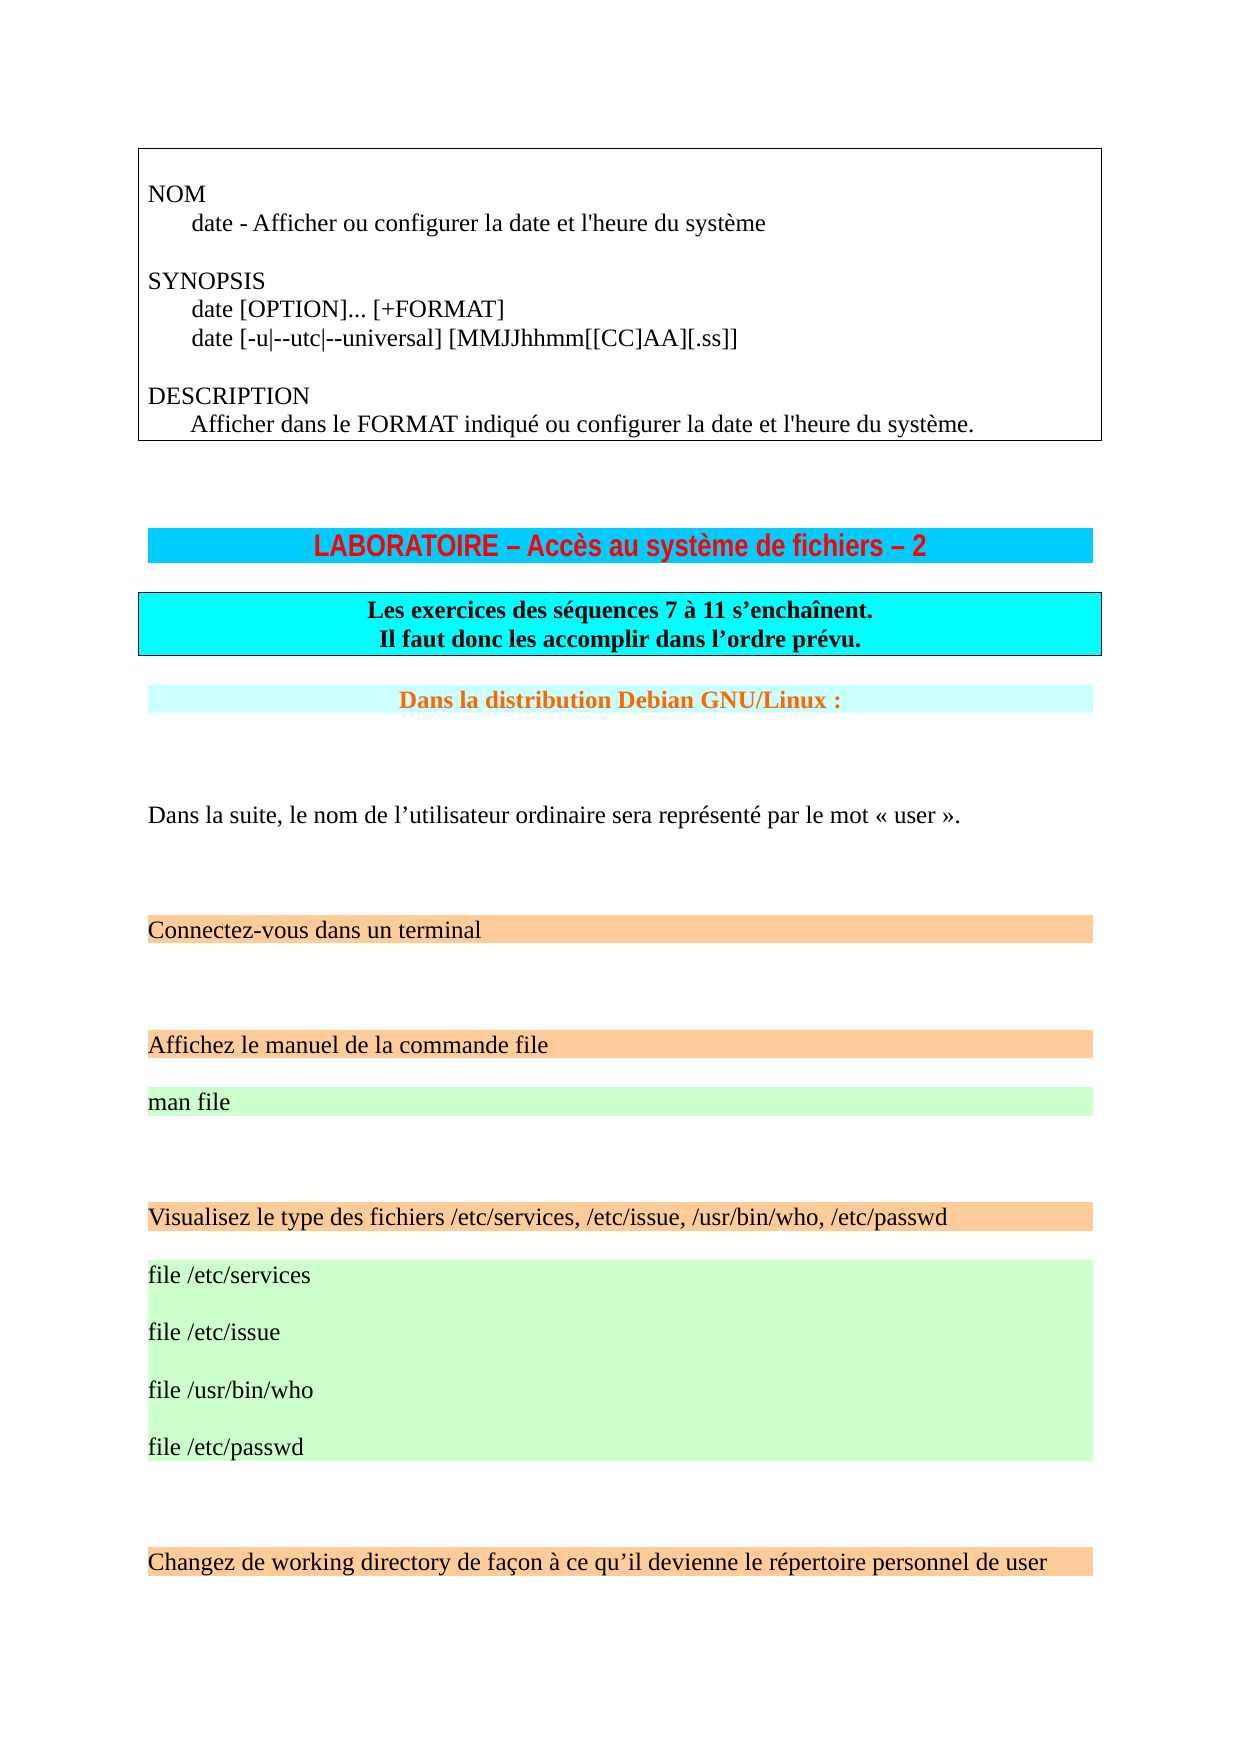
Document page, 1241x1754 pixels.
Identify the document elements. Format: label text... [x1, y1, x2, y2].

text Visualisez le type des fichiers /etc/services, /etc/issue, /usr/bin/who, /etc/passwd [148, 1202, 1093, 1231]
text file /usr/bin/who [148, 1375, 1093, 1403]
text man file [148, 1087, 1093, 1116]
text SYNOPSIS [148, 266, 1093, 294]
text Connectez-vous dans un terminal [148, 915, 1093, 943]
text NOM [148, 179, 1093, 208]
text file /etc/passwd [148, 1432, 1093, 1461]
text Il faut donc les accomplir dans l’ordre prévu. [139, 621, 1101, 655]
text file /etc/services [148, 1260, 1093, 1288]
text Dans la suite, le nom de l’utilisateur ordinaire sera représenté par le mot « user ». [148, 800, 1093, 828]
text date [-u|--utc|--universal] [MMJJhhmm[[CC]AA][.ss]] [148, 323, 1093, 352]
text date - Afficher ou configurer la date et l'heure du système [148, 208, 1093, 237]
text LABORATOIRE – Accès au système de fichiers – 2 [148, 528, 1093, 563]
text Les exercices des séquences 7 à 11 s’enchaînent. [139, 593, 1101, 621]
text Affichez le manuel de la commande file [148, 1030, 1093, 1058]
text Dans la distribution Debian GNU/Linux : [148, 685, 1093, 713]
text Afficher dans le FORMAT indiqué ou configurer la date et l'heure du système. [139, 406, 1101, 440]
text date [OPTION]... [+FORMAT] [148, 294, 1093, 323]
text DESCRIPTION [148, 381, 1093, 406]
text Changez de working directory de façon à ce qu’il devienne le répertoire personnel de user [148, 1547, 1093, 1576]
text file /etc/issue [148, 1317, 1093, 1346]
